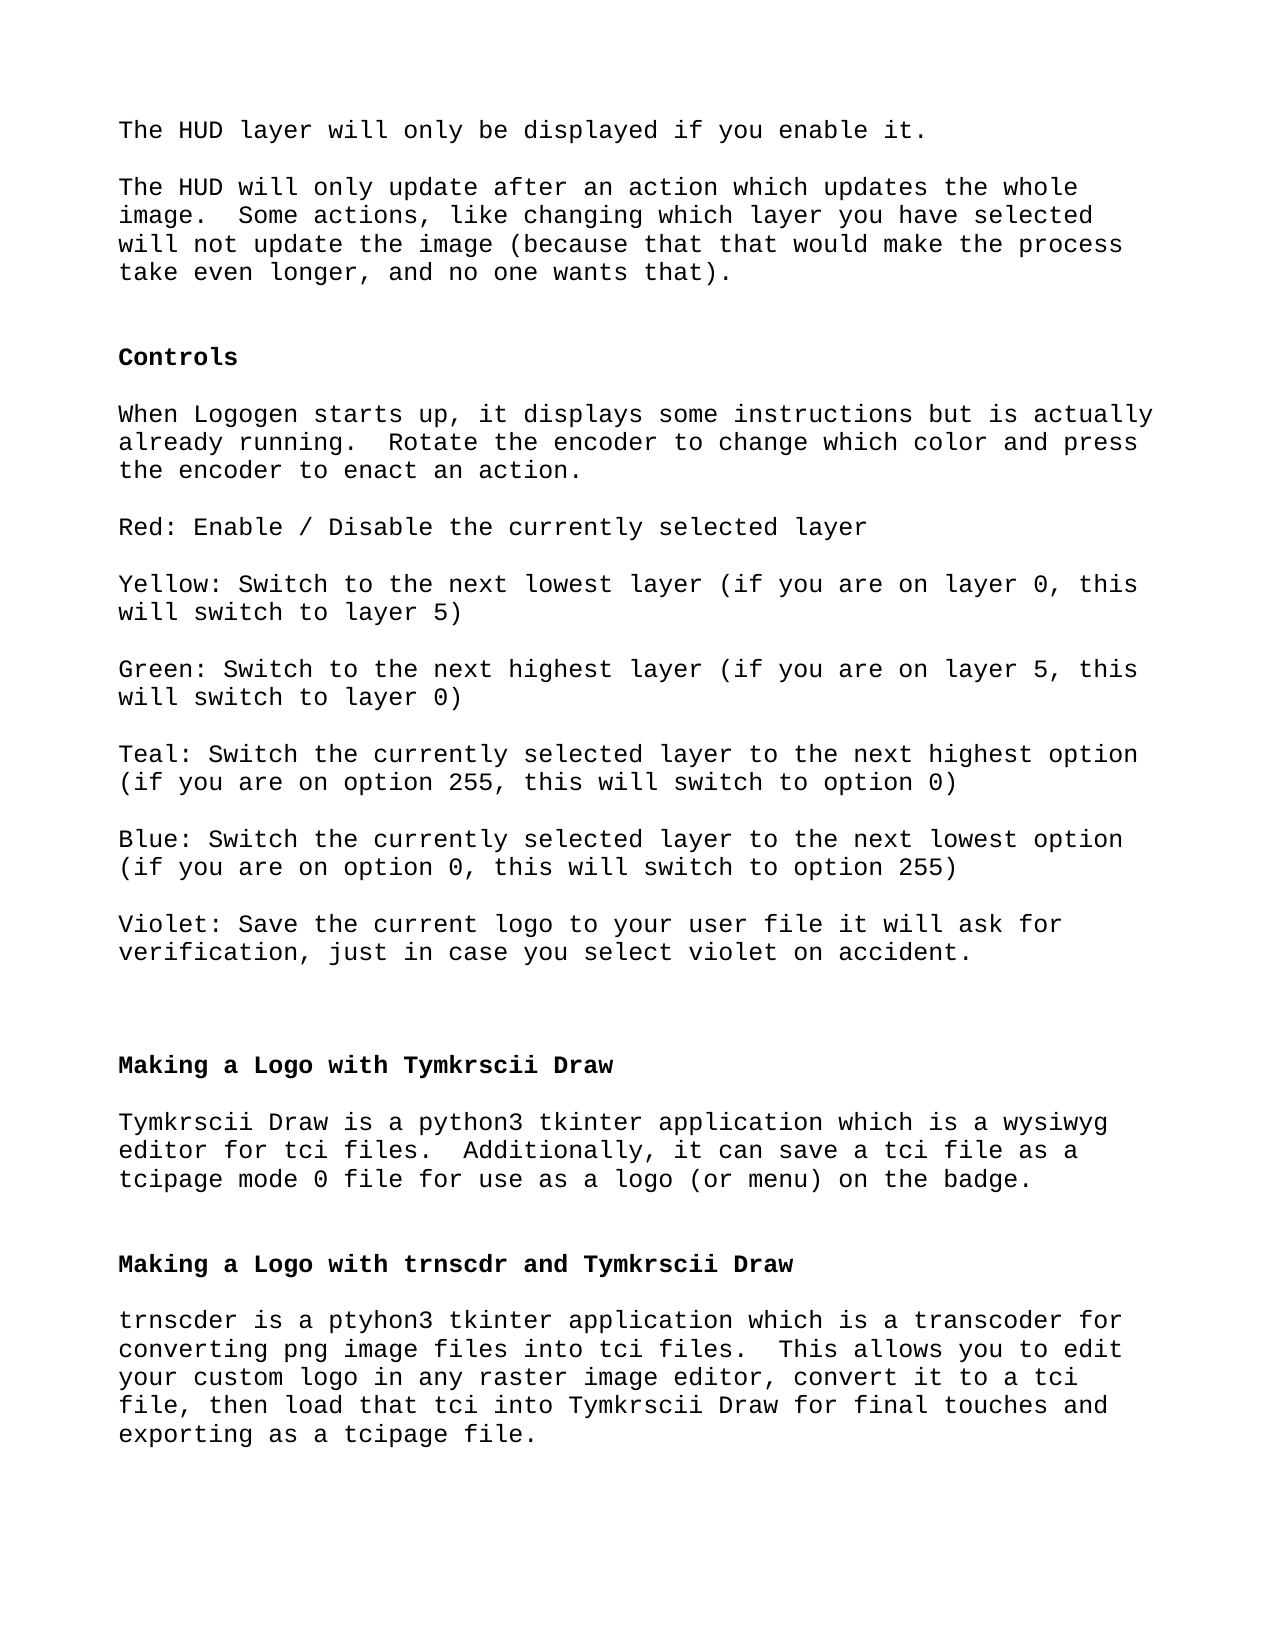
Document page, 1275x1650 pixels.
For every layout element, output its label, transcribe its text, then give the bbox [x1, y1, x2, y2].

text Making a Logo with Tymkrscii Draw [118, 1053, 1157, 1081]
text The HUD will only update after an action which updates the whole image. Some actions, like changing which layer you have selected will not update the image (because that that would make the process take even longer, and no one wants that). [118, 175, 1157, 288]
text Teal: Switch the currently selected layer to the next highest option (if you are on option 255, this will switch to option 0) [118, 741, 1157, 798]
text Yellow: Switch to the next lowest layer (if you are on layer 0, this will switch to layer 5) [118, 571, 1157, 628]
text Tymkrscii Draw is a python3 tkinter application which is a wysiwyg editor for tci files. Additionally, it can save a tci file as a tcipage mode 0 file for use as a logo (or menu) on the badge. [118, 1110, 1157, 1195]
text The HUD layer will only be displayed if you enable it. [118, 118, 1157, 146]
text Green: Switch to the next highest layer (if you are on layer 5, this will switch to layer 0) [118, 656, 1157, 713]
text Blue: Switch the currently selected layer to the next lowest option (if you are on option 0, this will switch to option 255) [118, 826, 1157, 883]
text Controls [118, 345, 1157, 373]
text Making a Logo with trnscdr and Tymkrscii Draw [118, 1251, 1157, 1280]
text Red: Enable / Disable the currently selected layer [118, 515, 1157, 543]
text trnscder is a ptyhon3 tkinter application which is a transcoder for converting png image files into tci files. This allows you to edit your custom logo in any raster image editor, convert it to a tci file, then load that tci into Tymkrscii Draw for final touches and exporting as a tcipage file. [118, 1308, 1157, 1450]
text Violet: Save the current logo to your user file it will ask for verification, just in case you select violet on accident. [118, 911, 1157, 968]
text When Logogen starts up, it displays some instructions but is actually already running. Rotate the encoder to change which color and press the encoder to enact an action. [118, 401, 1157, 486]
